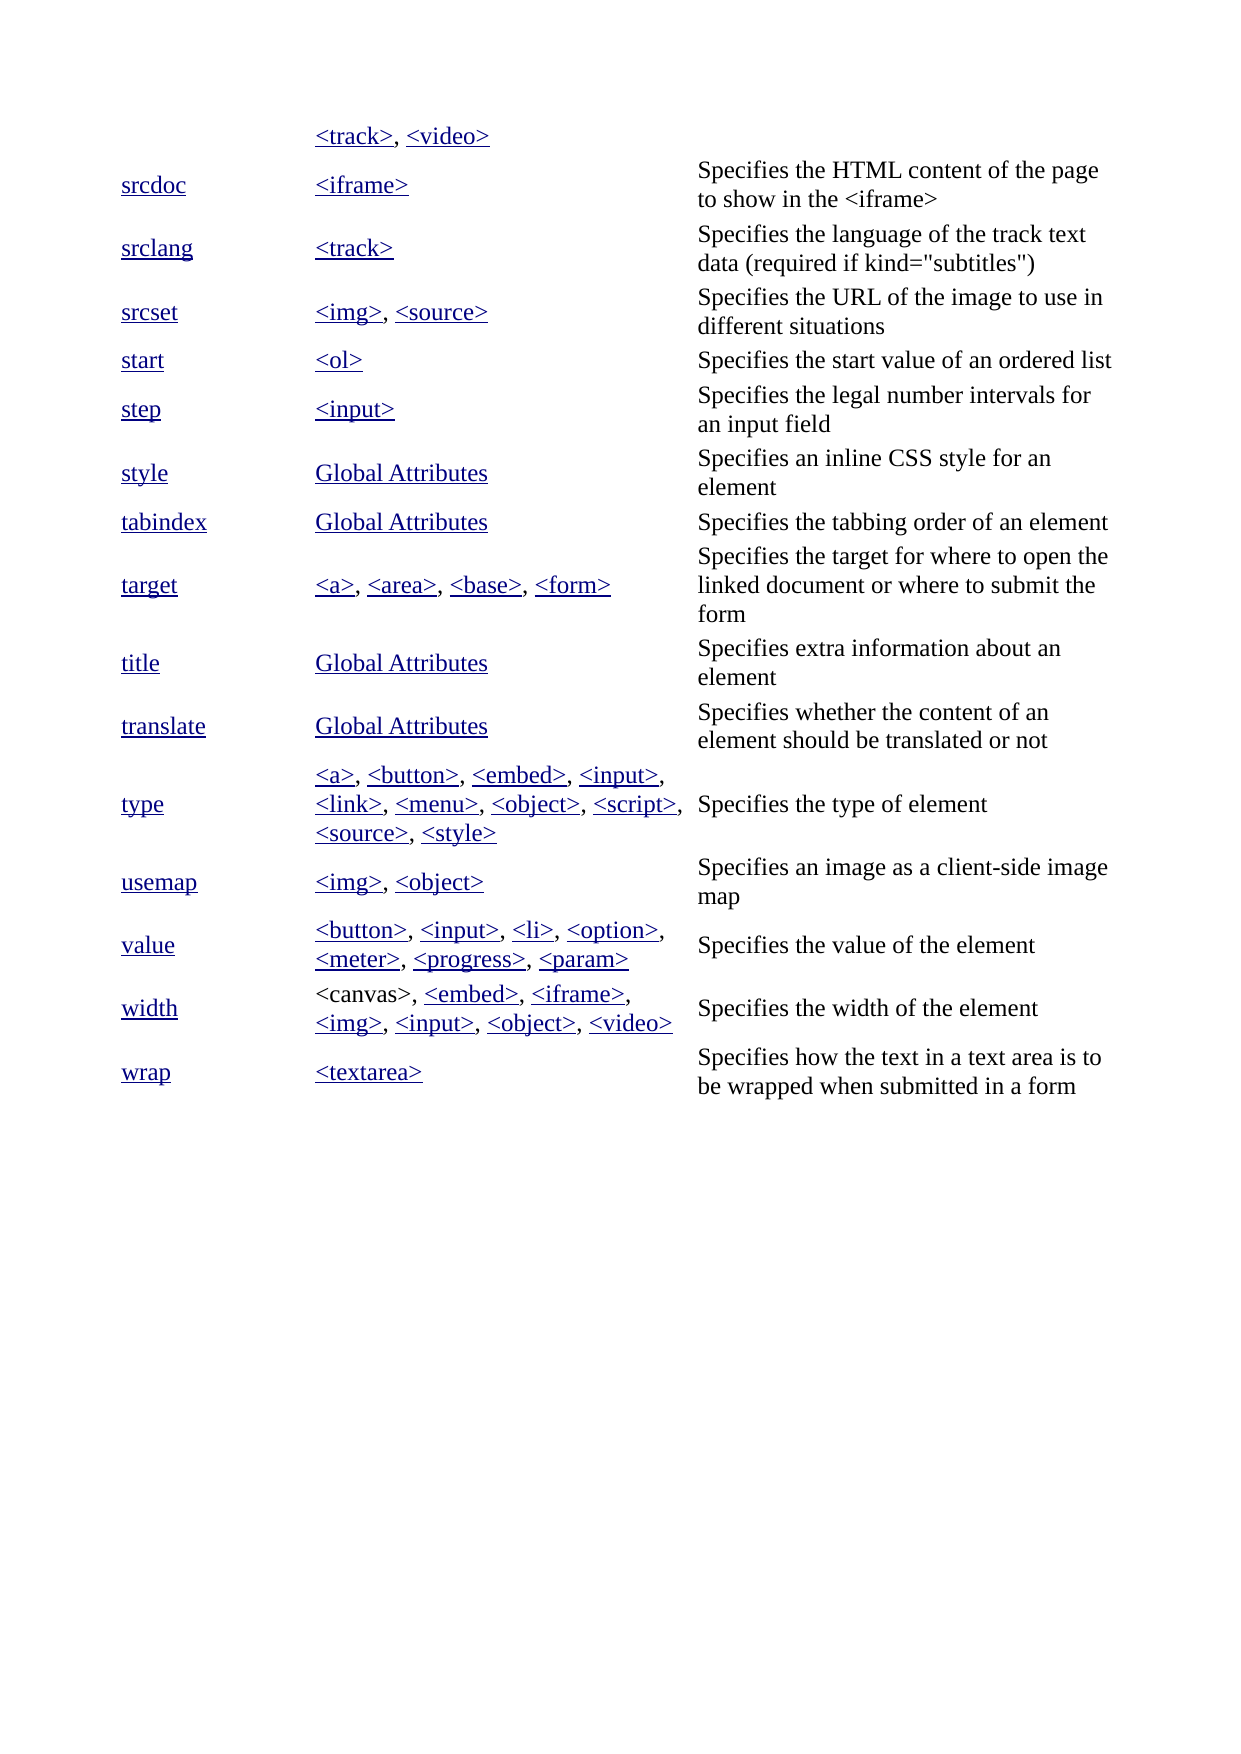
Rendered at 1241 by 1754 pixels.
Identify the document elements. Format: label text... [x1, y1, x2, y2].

table_cell type [118, 757, 312, 849]
table_cell value [118, 913, 312, 976]
table_cell Specifies the value of the element [694, 913, 1122, 976]
table_cell Specifies an inline CSS style for an element [694, 441, 1122, 504]
table_cell <a>, <button>, <embed>, <input>, <link>, <menu>, <object>, <script>, <source>, <style> [312, 757, 694, 849]
table_cell Specifies the target for where to open the linked document or where to submit the form [694, 539, 1122, 631]
table_cell Specifies whether the content of an element should be translated or not [694, 694, 1122, 757]
table_cell style [118, 441, 312, 504]
table_cell title [118, 631, 312, 694]
table_cell Specifies how the text in a text area is to be wrapped when submitted in a form [694, 1039, 1122, 1103]
table_cell Specifies the URL of the image to use in different situations [694, 279, 1122, 343]
table_cell <track> [312, 216, 694, 279]
table_cell Global Attributes [312, 504, 694, 538]
table_cell [694, 118, 1122, 153]
table_cell Global Attributes [312, 631, 694, 694]
table_cell srcdoc [118, 153, 312, 216]
table_cell <button>, <input>, <li>, <option>, <meter>, <progress>, <param> [312, 913, 694, 976]
table_cell Global Attributes [312, 441, 694, 504]
table_cell Specifies the width of the element [694, 976, 1122, 1039]
table_cell Specifies the tabbing order of an element [694, 504, 1122, 538]
table_cell step [118, 377, 312, 441]
table_cell target [118, 539, 312, 631]
table_cell tabindex [118, 504, 312, 538]
table_cell Specifies the type of element [694, 757, 1122, 849]
table_cell <img>, <source> [312, 279, 694, 343]
table_cell Specifies the legal number intervals for an input field [694, 377, 1122, 441]
table_cell start [118, 343, 312, 377]
table_cell <input> [312, 377, 694, 441]
table_cell <ol> [312, 343, 694, 377]
table_cell srcset [118, 279, 312, 343]
table_cell <track>, <video> [312, 118, 694, 153]
table_cell Global Attributes [312, 694, 694, 757]
table_cell <canvas>, <embed>, <iframe>, <img>, <input>, <object>, <video> [312, 976, 694, 1039]
table_cell translate [118, 694, 312, 757]
table_cell wrap [118, 1039, 312, 1103]
table_cell <img>, <object> [312, 849, 694, 913]
table_cell Specifies an image as a client-side image map [694, 849, 1122, 913]
table_cell Specifies the start value of an ordered list [694, 343, 1122, 377]
table_cell <textarea> [312, 1039, 694, 1103]
table_cell [118, 118, 312, 153]
table_cell <a>, <area>, <base>, <form> [312, 539, 694, 631]
table_cell <iframe> [312, 153, 694, 216]
table_cell srclang [118, 216, 312, 279]
table_cell Specifies the language of the track text data (required if kind="subtitles") [694, 216, 1122, 279]
table_cell usemap [118, 849, 312, 913]
table_cell Specifies the HTML content of the page to show in the <iframe> [694, 153, 1122, 216]
table_cell width [118, 976, 312, 1039]
table_cell Specifies extra information about an element [694, 631, 1122, 694]
